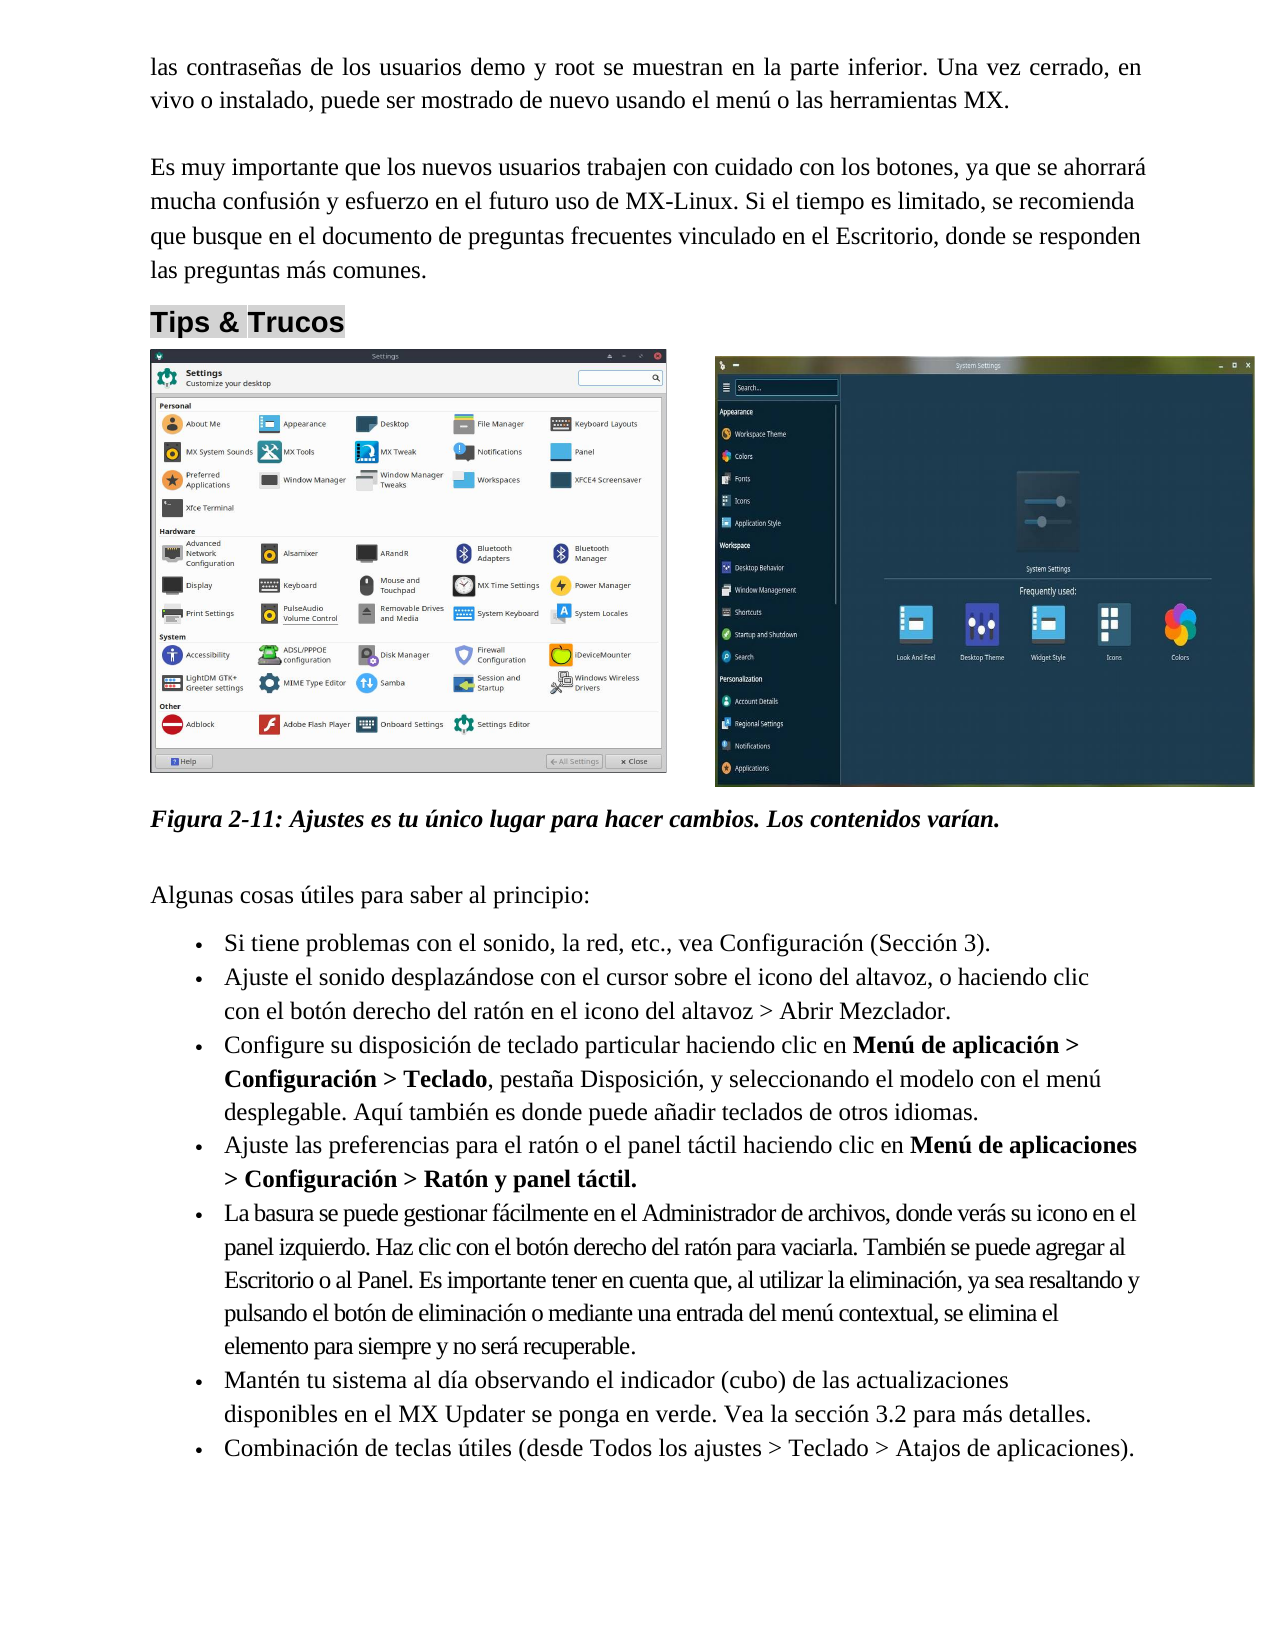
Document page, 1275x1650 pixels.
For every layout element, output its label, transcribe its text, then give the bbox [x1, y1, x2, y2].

text Tips & Trucos [150, 304, 1267, 338]
text Figura 2-11: Ajustes es tu único lugar para hacer cambios. Los contenidos varían. [150, 804, 1267, 833]
text • Combinación de teclas útiles (desde Todos los ajustes > Teclado > Atajos de aplicaciones). [194, 1433, 1267, 1462]
text • Ajuste el sonido desplazándose con el cursor sobre el icono del altavoz, o haciendo clic con el botón derecho del ratón en el icono del altavoz > Abrir Mezclador. [194, 962, 1099, 1025]
text • Si tiene problemas con el sonido, la red, etc., vea Configuración (Sección 3). [194, 928, 1267, 957]
text las contraseñas de los usuarios demo y root se muestran en la parte inferior. Una vez cerrado, en vivo o instalado, puede ser mostrado de nuevo usando el menú o las herramientas MX. [150, 52, 1144, 114]
text Algunas cosas útiles para saber al principio: [150, 880, 1267, 909]
text • La basura se puede gestionar fácilmente en el Administrador de archivos, donde verás su icono en el panel izquierdo. Haz clic con el botón derecho del ratón para vaciarla. También se puede agregar al Escritorio o al Panel. Es importante tener en cuenta que, al utilizar la eliminación, ya sea resaltando y pulsando el botón de eliminación o mediante una entrada del menú contextual, se elimina el elemento para siempre y no será recuperable. [194, 1198, 1144, 1360]
text • Ajuste las preferencias para el ratón o el panel táctil haciendo clic en Menú de aplicaciones > Configuración > Ratón y panel táctil. [194, 1131, 1144, 1193]
text • Mantén tu sistema al día observando el indicador (cubo) de las actualizaciones disponibles en el MX Updater se ponga en verde. Vea la sección 3.2 para más detalles. [194, 1365, 1129, 1427]
text • Configure su disposición de teclado particular haciendo clic en Menú de aplicación > Configuración > Teclado, pestaña Disposición, y seleccionando el modelo con el menú desplegable. Aquí también es donde puede añadir teclados de otros idiomas. [194, 1030, 1129, 1126]
text Es muy importante que los nuevos usuarios trabajen con cuidado con los botones, ya que se ahorrará mucha confusión y esfuerzo en el futuro uso de MX-Linux. Si el tiempo es limitado, se recomienda que busque en el documento de preguntas frecuentes vinculado en el Escritorio, donde se responden las preguntas más comunes. [150, 152, 1158, 284]
